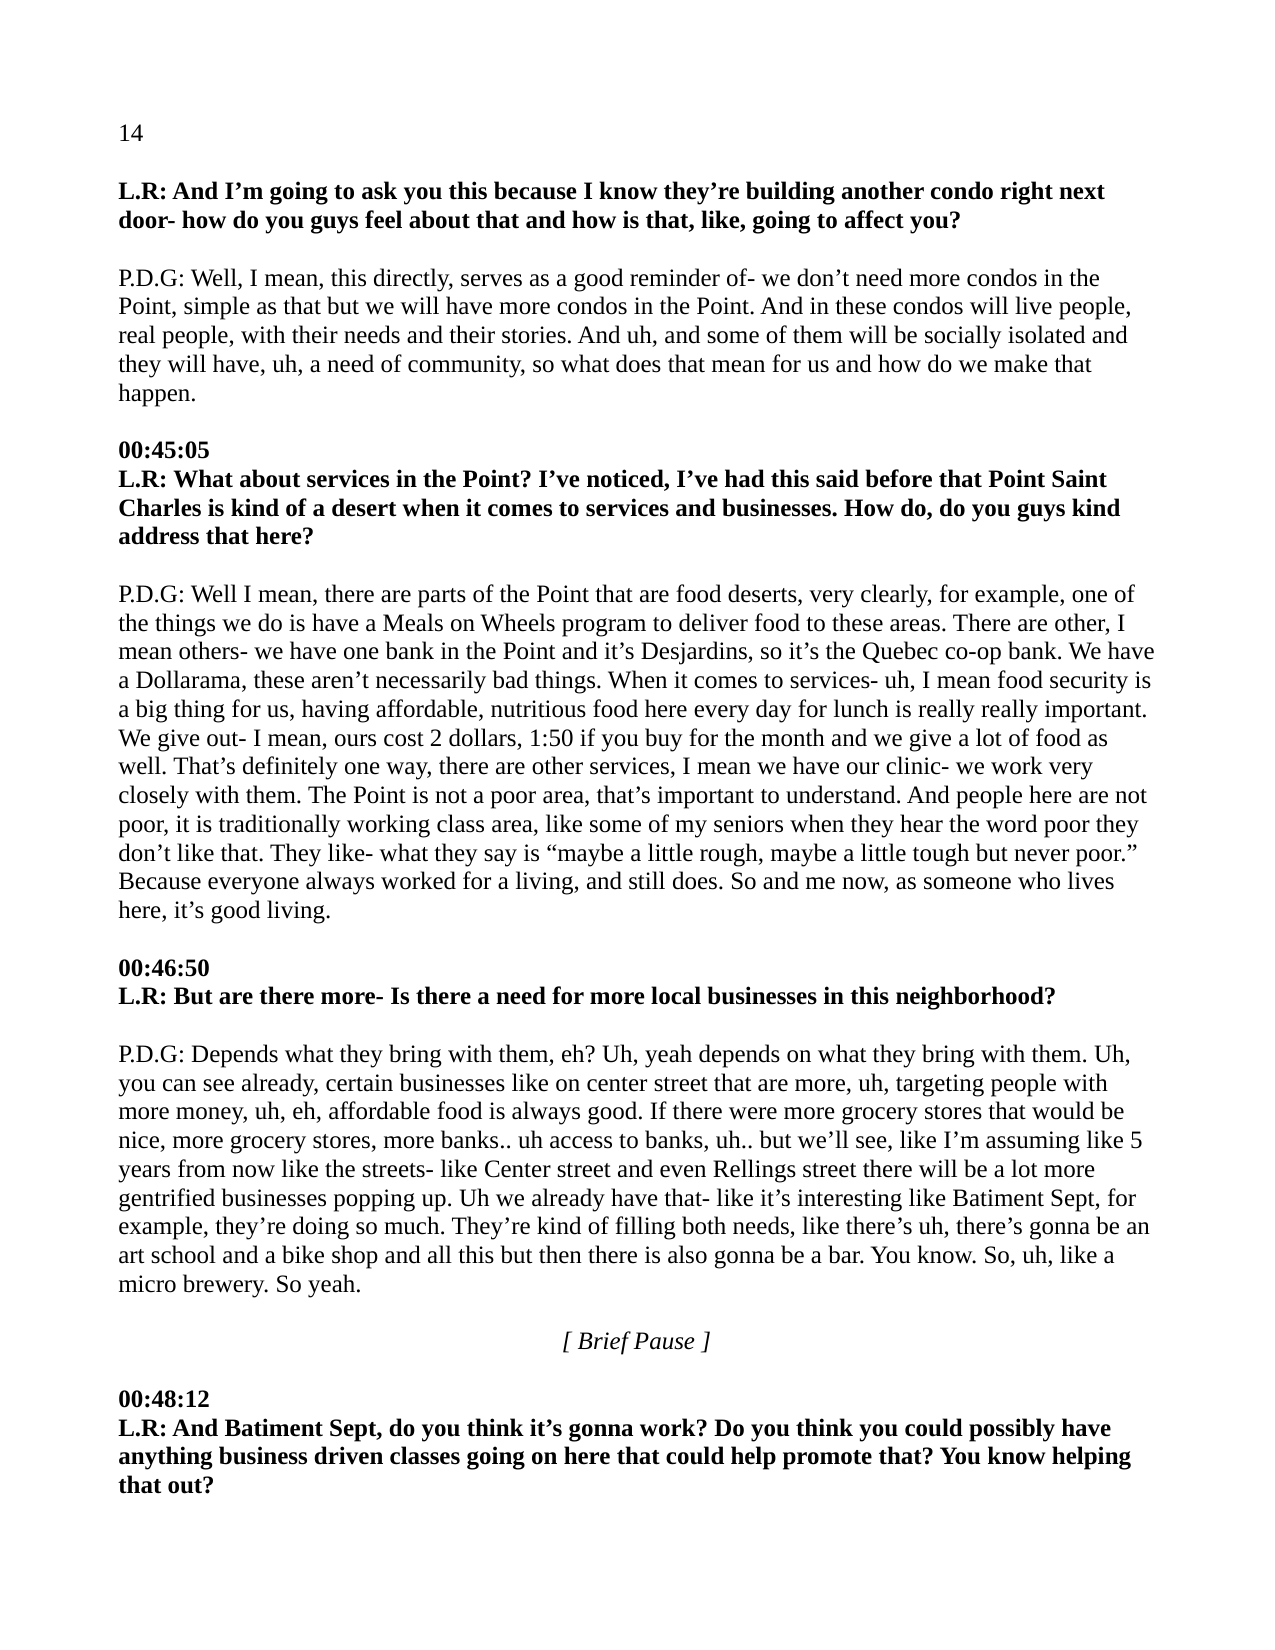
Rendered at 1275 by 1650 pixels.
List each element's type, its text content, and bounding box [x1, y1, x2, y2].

text P.D.G: Well I mean, there are parts of the Point that are food deserts, very clearly, for example, one of the things we do is have a Meals on Wheels program to deliver food to these areas. There are other, I mean others- we have one bank in the Point and it’s Desjardins, so it’s the Quebec co-op bank. We have a Dollarama, these aren’t necessarily bad things. When it comes to services- uh, I mean food security is a big thing for us, having affordable, nutritious food here every day for lunch is really really important. We give out- I mean, ours cost 2 dollars, 1:50 if you buy for the month and we give a lot of food as well. That’s definitely one way, there are other services, I mean we have our clinic- we work very closely with them. The Point is not a poor area, that’s important to understand. And people here are not poor, it is traditionally working class area, like some of my seniors when they hear the word poor they don’t like that. They like- what they say is “maybe a little rough, maybe a little tough but never poor.” Because everyone always worked for a living, and still does. So and me now, as someone who lives here, it’s good living. [118, 579, 1157, 924]
text P.D.G: Depends what they bring with them, eh? Uh, yeah depends on what they bring with them. Uh, you can see already, certain businesses like on center street that are more, uh, targeting people with more money, uh, eh, affordable food is always good. If there were more grocery stores that would be nice, more grocery stores, more banks.. uh access to banks, uh.. but we’ll see, like I’m assuming like 5 years from now like the streets- like Center street and even Rellings street there will be a lot more gentrified businesses popping up. Uh we already have that- like it’s interesting like Batiment Sept, for example, they’re doing so much. They’re kind of filling both needs, like there’s uh, there’s gonna be an art school and a bike shop and all this but then there is also gonna be a bar. You know. So, uh, like a micro brewery. So yeah. [118, 1039, 1157, 1298]
text P.D.G: Well, I mean, this directly, serves as a good reminder of- we don’t need more condos in the Point, simple as that but we will have more condos in the Point. And in these condos will live people, real people, with their needs and their stories. And uh, and some of them will be socially isolated and they will have, uh, a need of community, so what does that mean for us and how do we make that happen. [118, 263, 1157, 406]
text L.R: What about services in the Point? I’ve noticed, I’ve had this said before that Point Saint Charles is kind of a desert when it comes to services and businesses. How do, do you guys kind address that here? [118, 464, 1157, 550]
text 00:46:50 [118, 953, 1157, 981]
text 00:45:05 [118, 435, 1157, 464]
text [ Brief Pause ] [118, 1326, 1157, 1355]
text L.R: But are there more- Is there a need for more local businesses in this neighborhood? [118, 981, 1157, 1010]
text L.R: And I’m going to ask you this because I know they’re building another condo right next door- how do you guys feel about that and how is that, like, going to affect you? [118, 176, 1157, 234]
text 00:48:12 [118, 1384, 1157, 1413]
text L.R: And Batiment Sept, do you think it’s gonna work? Do you think you could possibly have anything business driven classes going on here that could help promote that? You know helping that out? [118, 1413, 1157, 1499]
